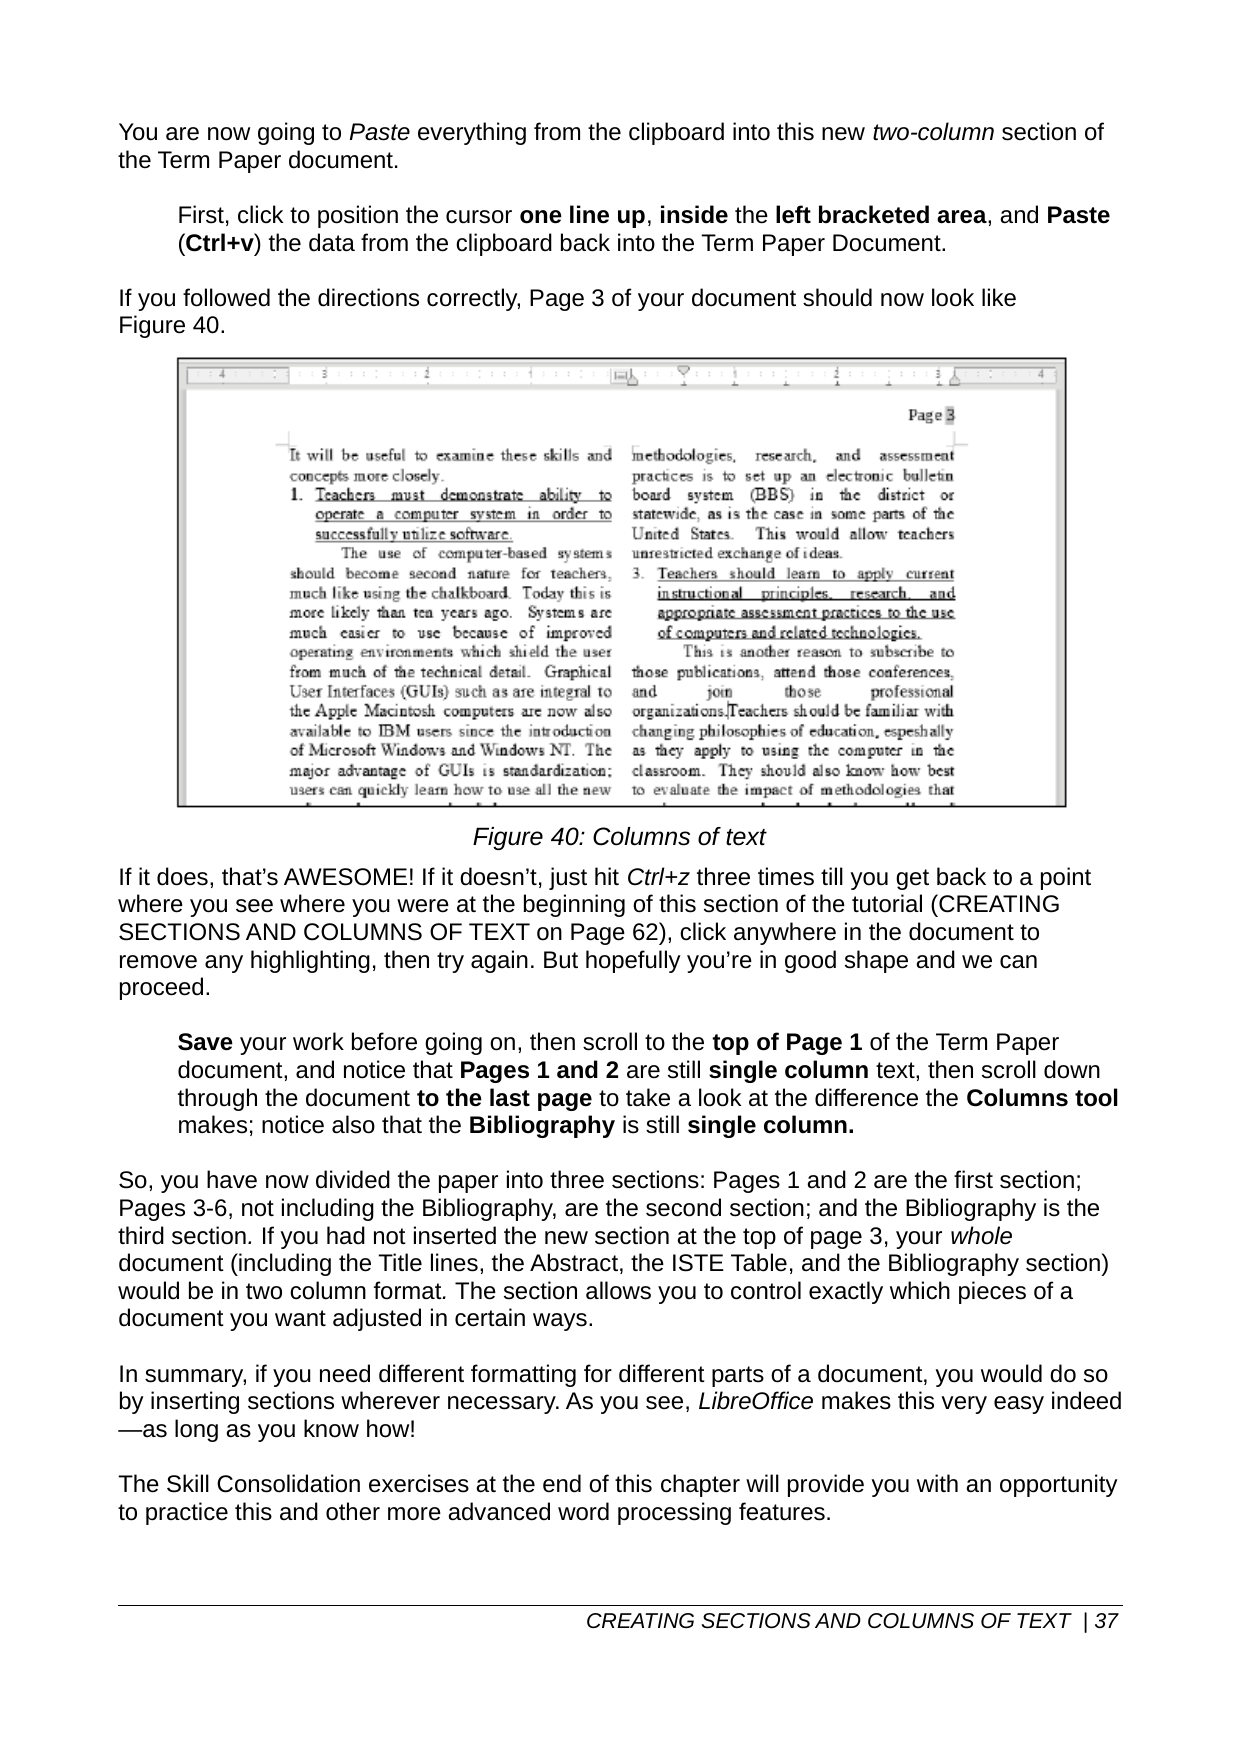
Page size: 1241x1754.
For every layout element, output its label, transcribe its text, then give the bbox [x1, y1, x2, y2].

text The Skill Consolidation exercises at the end of this chapter will provide you with an opportunity to practice this and other more advanced word processing features. [118, 1470, 1123, 1525]
text So, you have now divided the paper into three sections: Pages 1 and 2 are the first section; Pages 3-6, not including the Bibliography, are the second section; and the Bibliography is the third section. If you had not inserted the new section at the top of page 3, your whole document (including the Title lines, the Abstract, the ISTE Table, and the Bibliography section) would be in two column format. The section allows you to control exactly which pieces of a document you want adjusted in certain ways. [118, 1166, 1123, 1332]
text In summary, if you need different formatting for different parts of a document, you would do so by inserting sections wherever necessary. As you see, LibreOffice makes this very easy indeed—as long as you know how! [118, 1359, 1123, 1442]
text Save your work before going on, then scroll to the top of Page 1 of the Term Paper document, and notice that Pages 1 and 2 are still single column text, then scroll down through the document to the last page to take a look at the difference the Columns tool makes; notice also that the Bibliography is still single column. [177, 1028, 1123, 1139]
text First, click to position the cursor one line up, inside the left bracketed area, and Paste (Ctrl+v) the data from the clipboard back into the Term Paper Document. [177, 201, 1123, 256]
text If it does, that’s AWESOME! If it doesn’t, just hit Ctrl+z three times till you get back to a point where you see where you were at the beginning of this section of the tutorial (CREATING SECTIONS AND COLUMNS OF TEXT on Page 62), click anywhere in the document to remove any highlighting, then try again. But hopefully you’re in good shape and we can proceed. [118, 863, 1123, 1001]
text If you followed the directions correctly, Page 3 of your document should now look like Figure 40. [118, 284, 1123, 339]
text Figure 40: Columns of text [168, 817, 1073, 851]
text You are now going to Paste everything from the clipboard into this new two-column section of the Term Paper document. [118, 118, 1123, 173]
picture [168, 351, 1073, 817]
